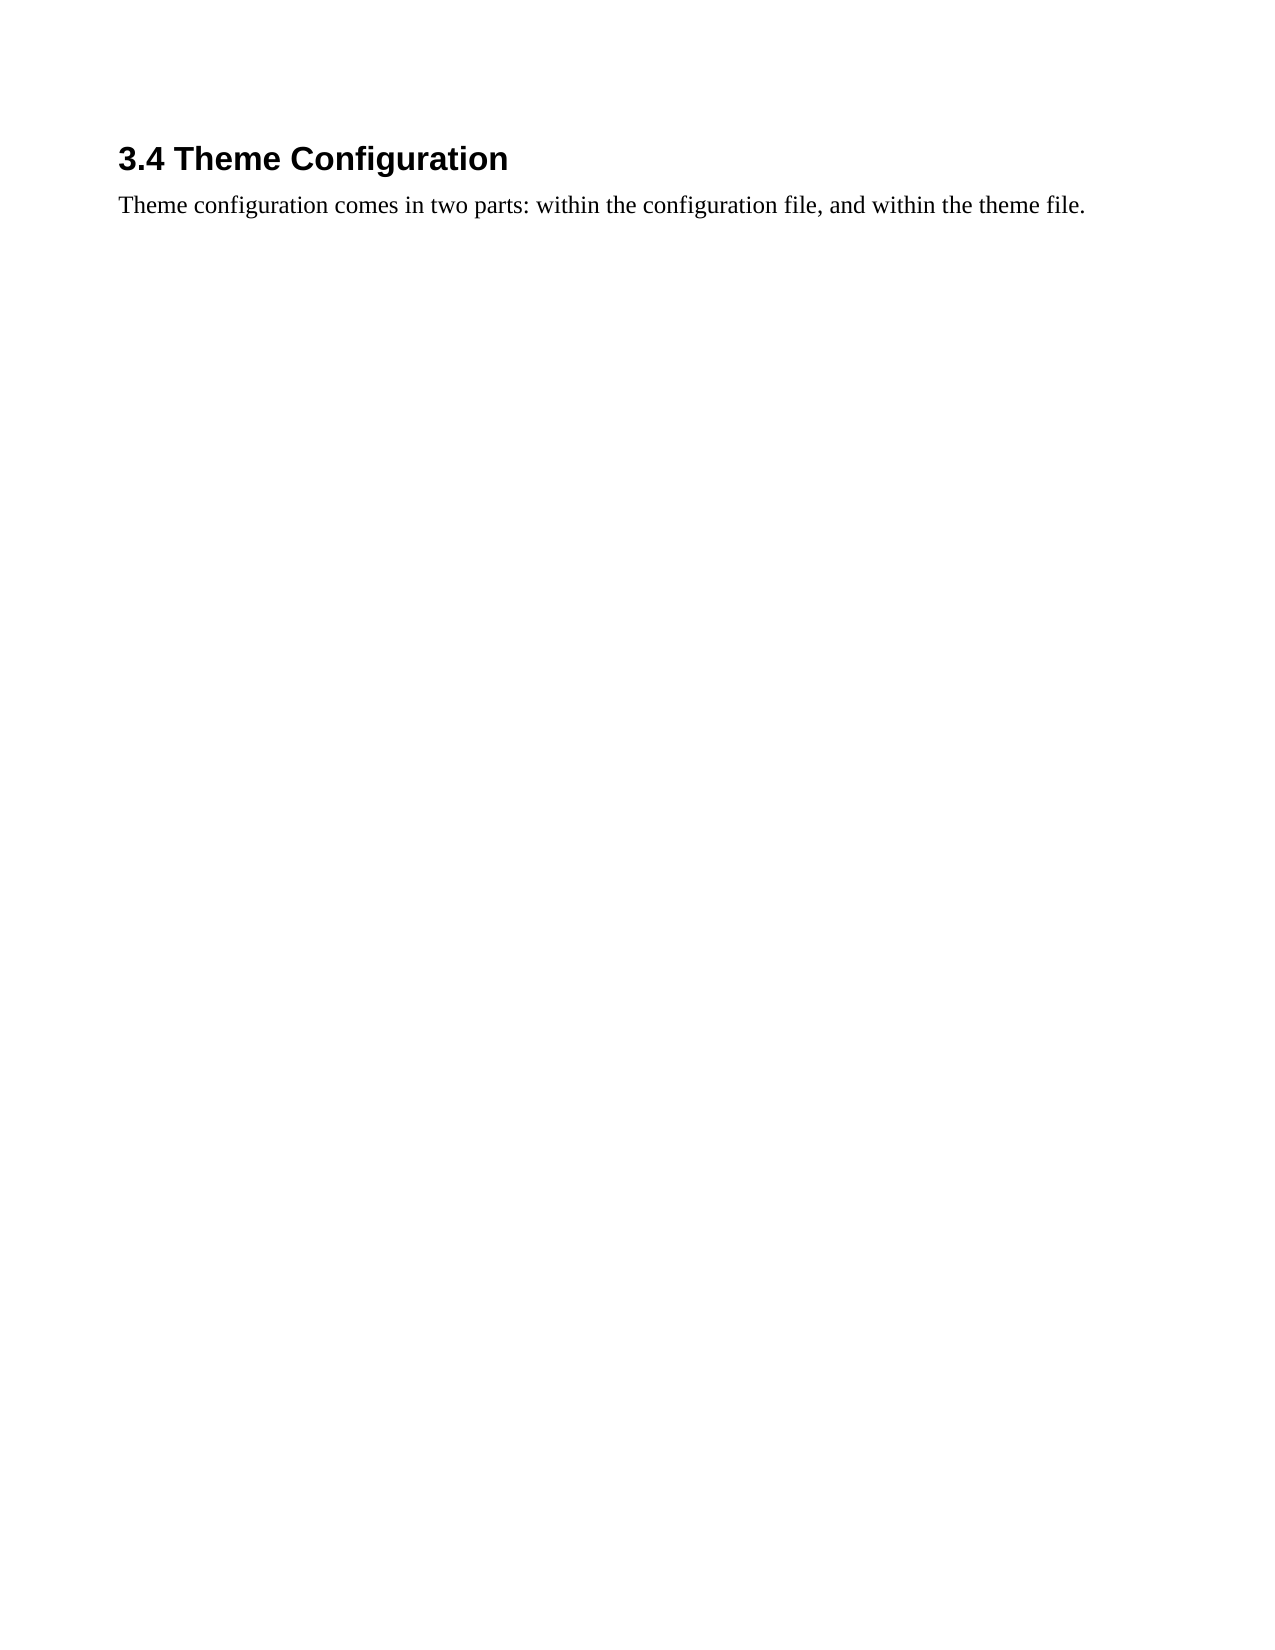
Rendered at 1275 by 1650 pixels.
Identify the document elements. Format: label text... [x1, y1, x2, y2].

text Theme configuration comes in two parts: within the configuration file, and within the theme file. [118, 190, 1157, 219]
subtitle 3.4 Theme Configuration [118, 139, 1157, 177]
